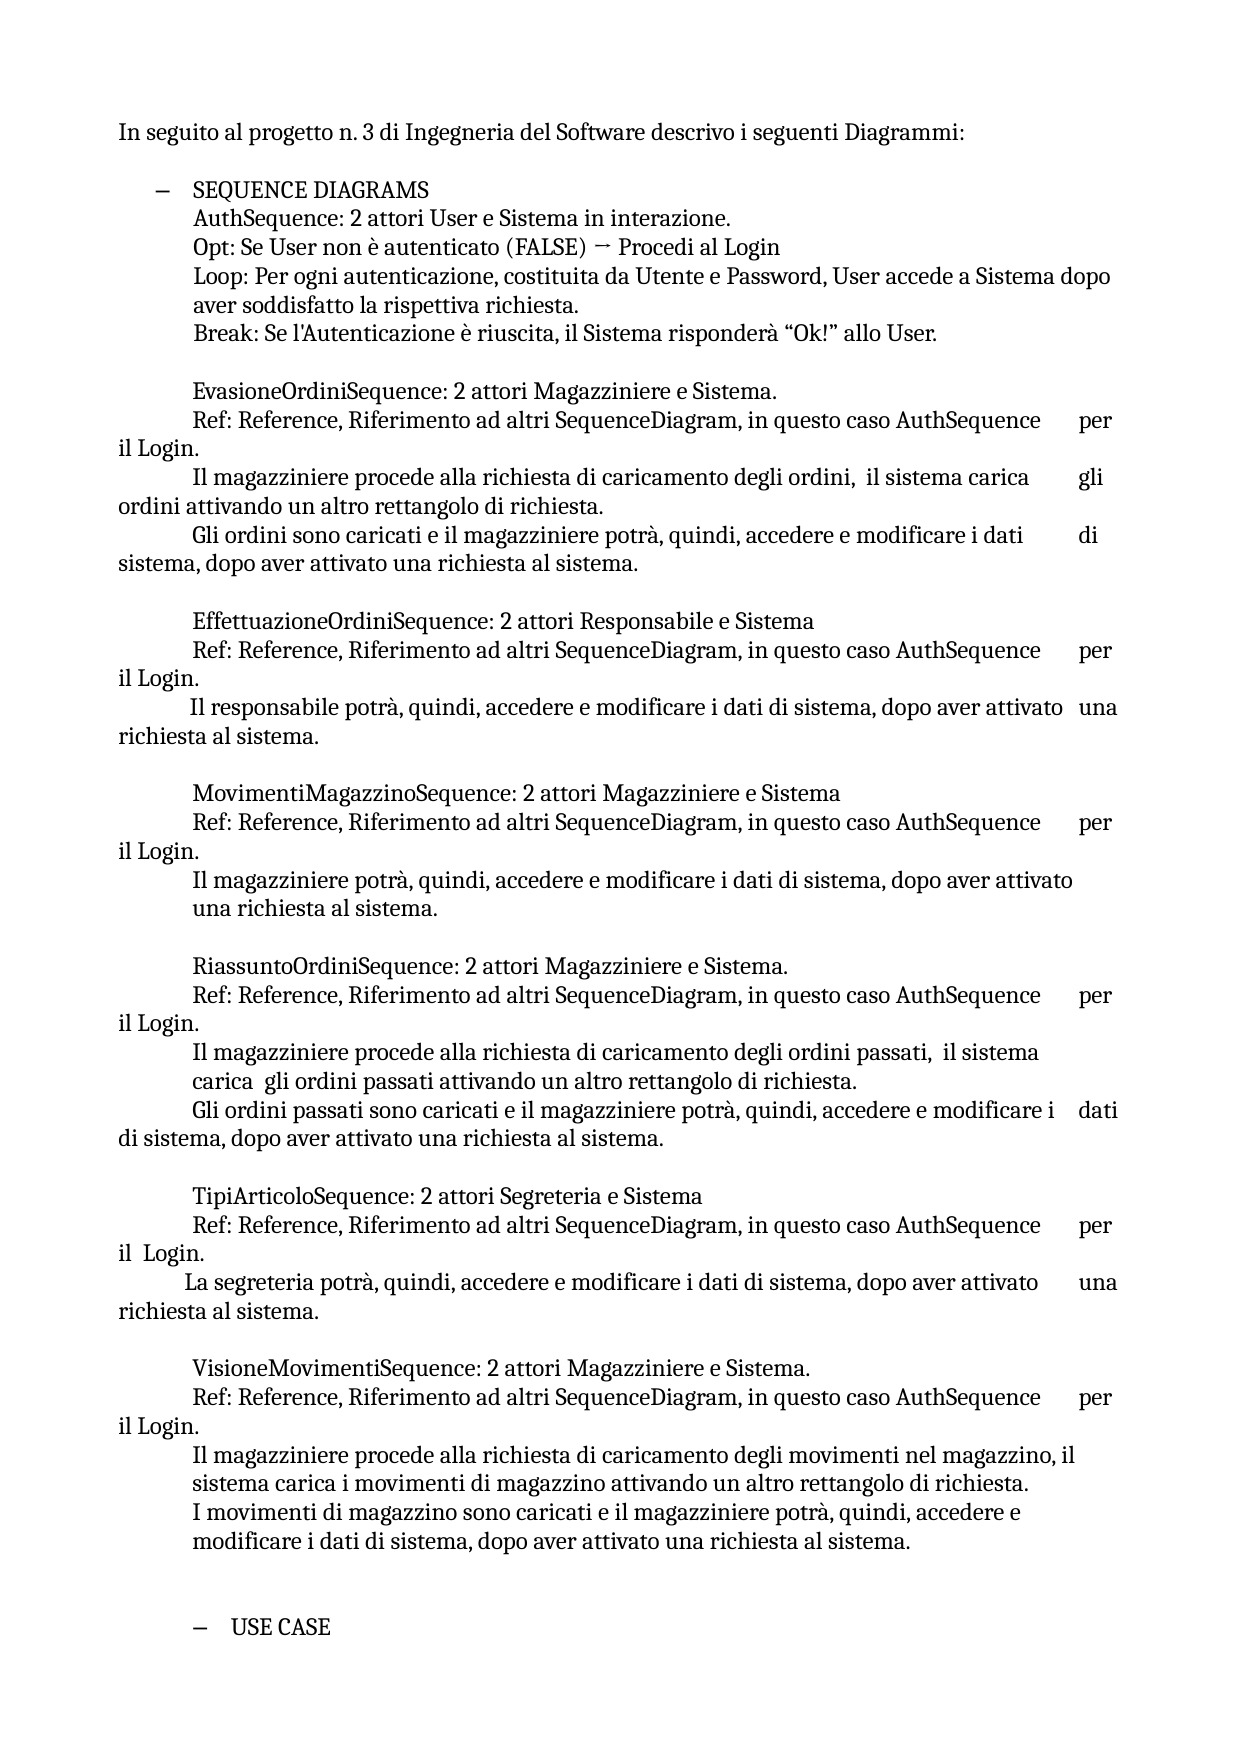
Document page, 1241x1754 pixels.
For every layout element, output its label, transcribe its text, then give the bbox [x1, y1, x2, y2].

text TipiArticoloSequence: 2 attori Segreteria e Sistema [118, 1182, 1122, 1211]
list SEQUENCE DIAGRAMS [156, 176, 1122, 204]
text La segreteria potrà, quindi, accedere e modificare i dati di sistema, dopo aver attivato una richiesta al sistema. [118, 1268, 1122, 1326]
text Ref: Reference, Riferimento ad altri SequenceDiagram, in questo caso AuthSequence per il Login. [118, 808, 1122, 866]
text EffettuazioneOrdiniSequence: 2 attori Responsabile e Sistema [118, 607, 1122, 636]
text Il magazziniere procede alla richiesta di caricamento degli ordini, il sistema carica gli ordini attivando un altro rettangolo di richiesta. [118, 463, 1122, 521]
text I movimenti di magazzino sono caricati e il magazziniere potrà, quindi, accedere e modificare i dati di sistema, dopo aver attivato una richiesta al sistema. [118, 1498, 1122, 1556]
list Loop: Per ogni autenticazione, costituita da Utente e Password, User accede a Sistema dopo aver soddisfatto la rispettiva richiesta. [156, 262, 1122, 319]
text In seguito al progetto n. 3 di Ingegneria del Software descrivo i seguenti Diagrammi: [118, 118, 1122, 147]
text VisioneMovimentiSequence: 2 attori Magazziniere e Sistema. [118, 1354, 1122, 1383]
text Ref: Reference, Riferimento ad altri SequenceDiagram, in questo caso AuthSequence per il Login. [118, 1383, 1122, 1441]
text Il magazziniere procede alla richiesta di caricamento degli movimenti nel magazzino, il sistema carica i movimenti di magazzino attivando un altro rettangolo di richiesta. [118, 1441, 1122, 1498]
text MovimentiMagazzinoSequence: 2 attori Magazziniere e Sistema [118, 779, 1122, 808]
text Ref: Reference, Riferimento ad altri SequenceDiagram, in questo caso AuthSequence per il Login. [118, 636, 1122, 693]
text Il magazziniere potrà, quindi, accedere e modificare i dati di sistema, dopo aver attivato una richiesta al sistema. [118, 866, 1122, 923]
text Gli ordini sono caricati e il magazziniere potrà, quindi, accedere e modificare i dati di sistema, dopo aver attivato una richiesta al sistema. [118, 521, 1122, 578]
text Il magazziniere procede alla richiesta di caricamento degli ordini passati, il sistema carica gli ordini passati attivando un altro rettangolo di richiesta. [118, 1038, 1122, 1096]
list Break: Se l'Autenticazione è riuscita, il Sistema risponderà “Ok!” allo User. [156, 319, 1122, 348]
text EvasioneOrdiniSequence: 2 attori Magazziniere e Sistema. [118, 377, 1122, 406]
text Ref: Reference, Riferimento ad altri SequenceDiagram, in questo caso AuthSequence per il Login. [118, 1211, 1122, 1268]
text RiassuntoOrdiniSequence: 2 attori Magazziniere e Sistema. [118, 952, 1122, 981]
text Ref: Reference, Riferimento ad altri SequenceDiagram, in questo caso AuthSequence per il Login. [118, 406, 1122, 463]
text Gli ordini passati sono caricati e il magazziniere potrà, quindi, accedere e modificare i dati di sistema, dopo aver attivato una richiesta al sistema. [118, 1096, 1122, 1153]
list AuthSequence: 2 attori User e Sistema in interazione. [156, 204, 1122, 233]
text Il responsabile potrà, quindi, accedere e modificare i dati di sistema, dopo aver attivato una richiesta al sistema. [118, 693, 1122, 751]
text Ref: Reference, Riferimento ad altri SequenceDiagram, in questo caso AuthSequence per il Login. [118, 981, 1122, 1038]
list USE CASE [193, 1613, 1122, 1642]
list Opt: Se User non è autenticato (FALSE) → Procedi al Login [156, 233, 1122, 262]
